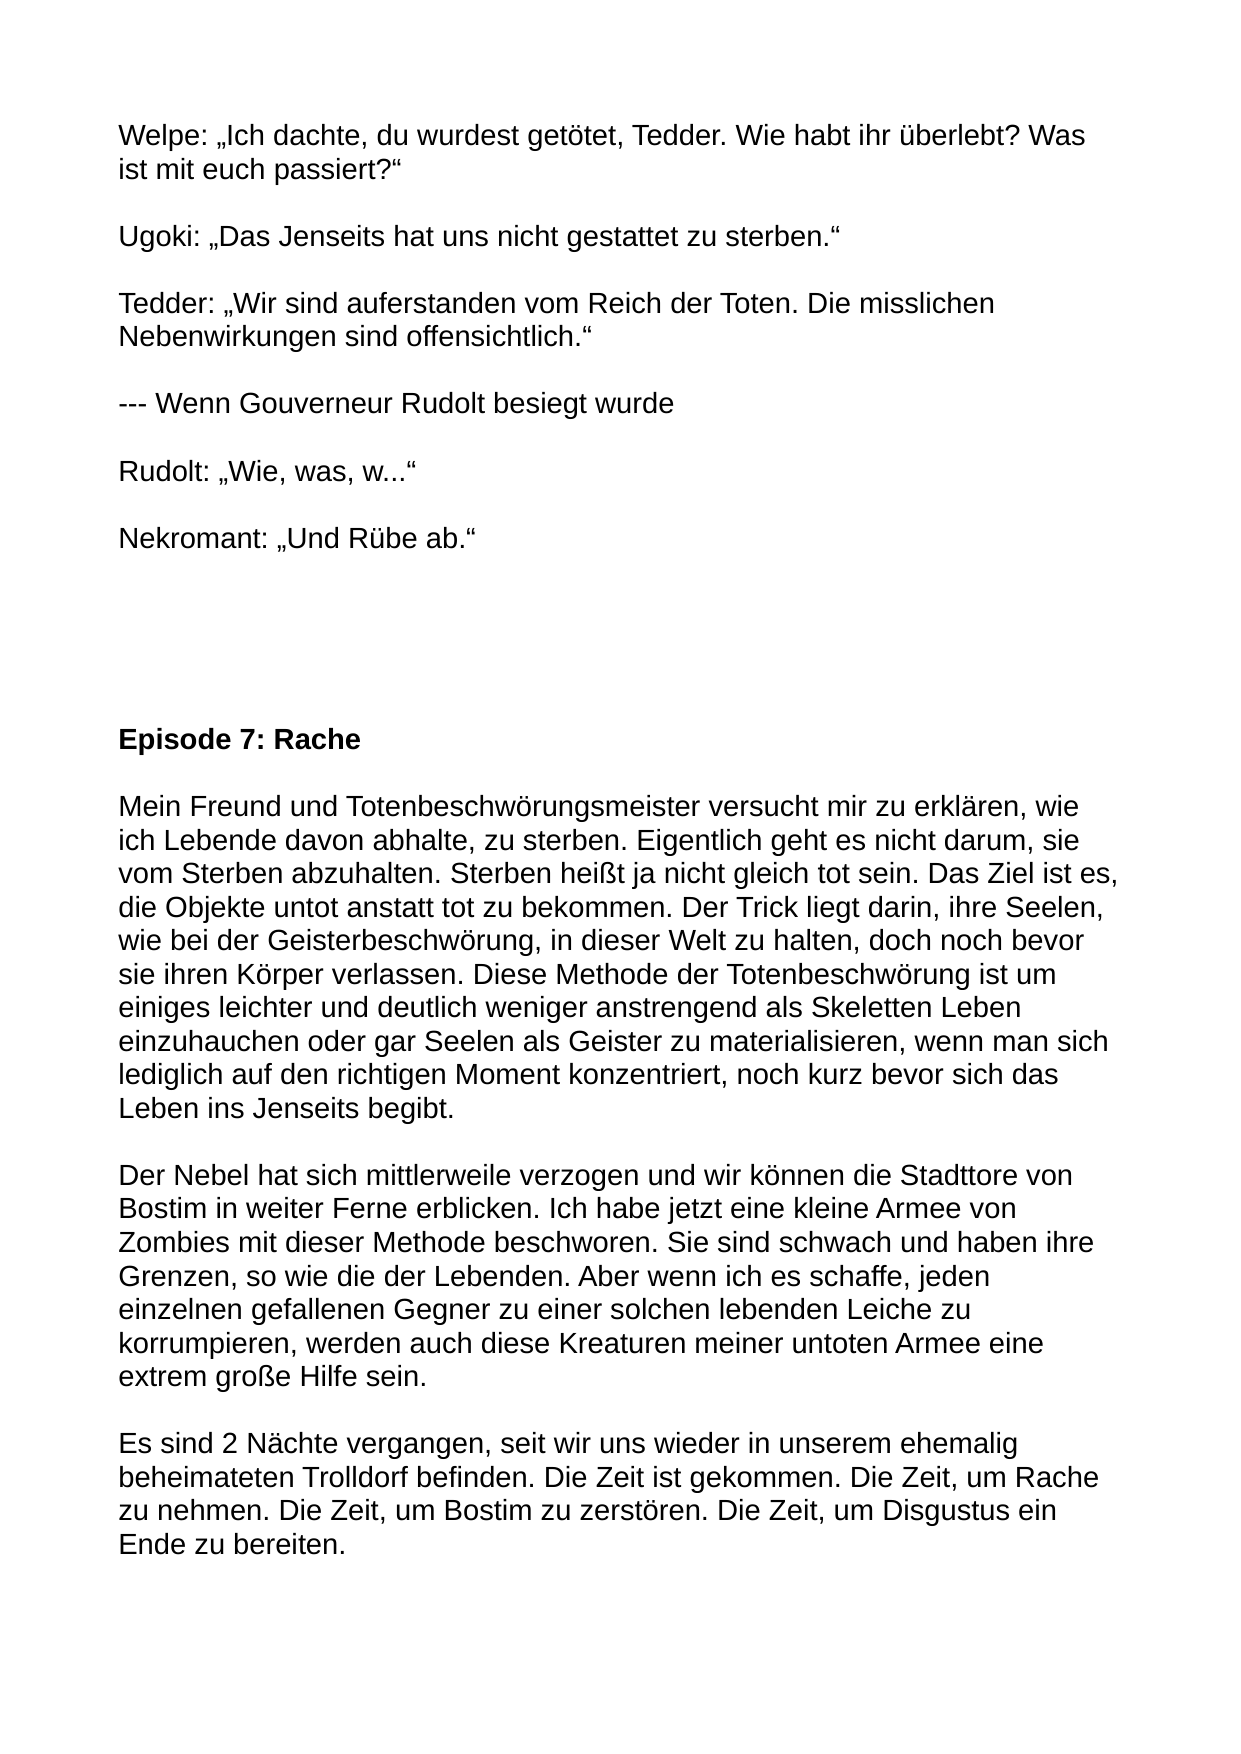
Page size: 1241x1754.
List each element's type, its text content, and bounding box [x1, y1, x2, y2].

text Tedder: „Wir sind auferstanden vom Reich der Toten. Die misslichen Nebenwirkungen sind offensichtlich.“ [118, 286, 1122, 353]
text Episode 7: Rache [118, 722, 1122, 755]
text Ugoki: „Das Jenseits hat uns nicht gestattet zu sterben.“ [118, 219, 1122, 252]
text Es sind 2 Nächte vergangen, seit wir uns wieder in unserem ehemalig beheimateten Trolldorf befinden. Die Zeit ist gekommen. Die Zeit, um Rache zu nehmen. Die Zeit, um Bostim zu zerstören. Die Zeit, um Disgustus ein Ende zu bereiten. [118, 1426, 1122, 1560]
text Welpe: „Ich dachte, du wurdest getötet, Tedder. Wie habt ihr überlebt? Was ist mit euch passiert?“ [118, 118, 1122, 185]
text Nekromant: „Und Rübe ab.“ [118, 521, 1122, 554]
text Rudolt: „Wie, was, w...“ [118, 453, 1122, 487]
text Mein Freund und Totenbeschwörungsmeister versucht mir zu erklären, wie ich Lebende davon abhalte, zu sterben. Eigentlich geht es nicht darum, sie vom Sterben abzuhalten. Sterben heißt ja nicht gleich tot sein. Das Ziel ist es, die Objekte untot anstatt tot zu bekommen. Der Trick liegt darin, ihre Seelen, wie bei der Geisterbeschwörung, in dieser Welt zu halten, doch noch bevor sie ihren Körper verlassen. Diese Methode der Totenbeschwörung ist um einiges leichter und deutlich weniger anstrengend als Skeletten Leben einzuhauchen oder gar Seelen als Geister zu materialisieren, wenn man sich lediglich auf den richtigen Moment konzentriert, noch kurz bevor sich das Leben ins Jenseits begibt. [118, 789, 1122, 1124]
text Der Nebel hat sich mittlerweile verzogen und wir können die Stadttore von Bostim in weiter Ferne erblicken. Ich habe jetzt eine kleine Armee von Zombies mit dieser Methode beschworen. Sie sind schwach und haben ihre Grenzen, so wie die der Lebenden. Aber wenn ich es schaffe, jeden einzelnen gefallenen Gegner zu einer solchen lebenden Leiche zu korrumpieren, werden auch diese Kreaturen meiner untoten Armee eine extrem große Hilfe sein. [118, 1158, 1122, 1393]
text --- Wenn Gouverneur Rudolt besiegt wurde [118, 386, 1122, 420]
